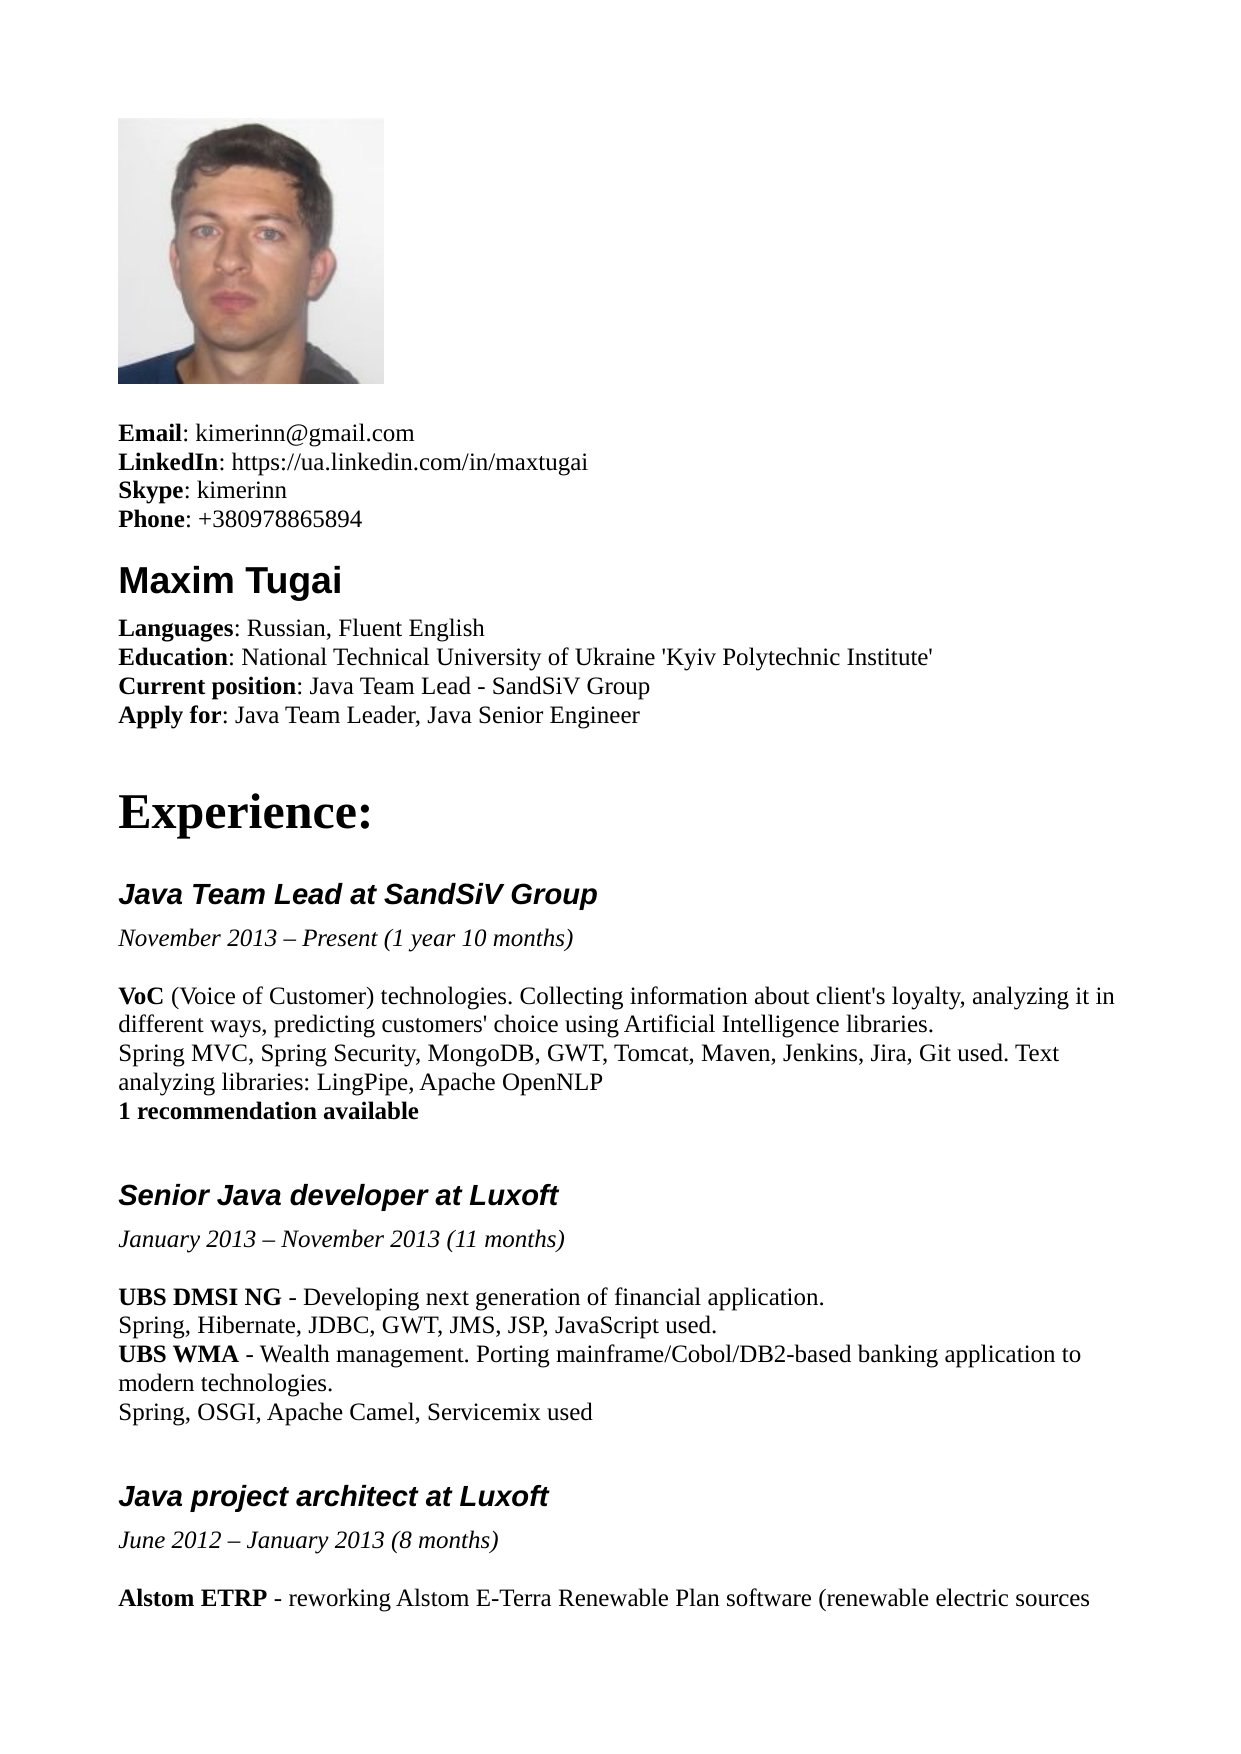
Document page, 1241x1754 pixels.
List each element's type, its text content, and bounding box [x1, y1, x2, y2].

text Skype: kimerinn [118, 475, 1122, 504]
text Email: kimerinn@gmail.com [118, 418, 1122, 447]
text June 2012 – January 2013 (8 months) [118, 1525, 1122, 1554]
text Phone: +380978865894 [118, 504, 1122, 533]
text Spring, OSGI, Apache Camel, Servicemix used [118, 1397, 1122, 1426]
text Education: National Technical University of Ukraine 'Kyiv Polytechnic Institute' [118, 642, 1122, 671]
text November 2013 – Present (1 year 10 months) [118, 923, 1122, 952]
text UBS WMA - Wealth management. Porting mainframe/Cobol/DB2-based banking application to modern technologies. [118, 1339, 1122, 1397]
text January 2013 – November 2013 (11 months) [118, 1224, 1122, 1253]
text LinkedIn: https://ua.linkedin.com/in/maxtugai [118, 447, 1122, 475]
text Apply for: Java Team Leader, Java Senior Engineer [118, 700, 1122, 728]
text Alstom ETRP - reworking Alstom E-Terra Renewable Plan software (renewable electric sources [118, 1583, 1122, 1612]
subtitle Experience: [118, 782, 1122, 840]
text Spring, Hibernate, JDBC, GWT, JMS, JSP, JavaScript used. [118, 1311, 1122, 1339]
text Spring MVC, Spring Security, MongoDB, GWT, Tomcat, Maven, Jenkins, Jira, Git used. Text analyzing libraries: LingPipe, Apache OpenNLP [118, 1038, 1122, 1096]
text 1 recommendation available [118, 1096, 1122, 1124]
picture [118, 118, 384, 384]
text VoC (Voice of Customer) technologies. Collecting information about client's loyalty, analyzing it in different ways, predicting customers' choice using Artificial Intelligence libraries. [118, 981, 1122, 1038]
subtitle Java project architect at Luxoft [118, 1479, 1122, 1513]
subtitle Senior Java developer at Luxoft [118, 1178, 1122, 1212]
text UBS DMSI NG - Developing next generation of financial application. [118, 1282, 1122, 1311]
text Current position: Java Team Lead - SandSiV Group [118, 671, 1122, 700]
subtitle Java Team Lead at SandSiV Group [118, 877, 1122, 911]
text Languages: Russian, Fluent English [118, 613, 1122, 642]
title Maxim Tugai [118, 558, 1122, 601]
